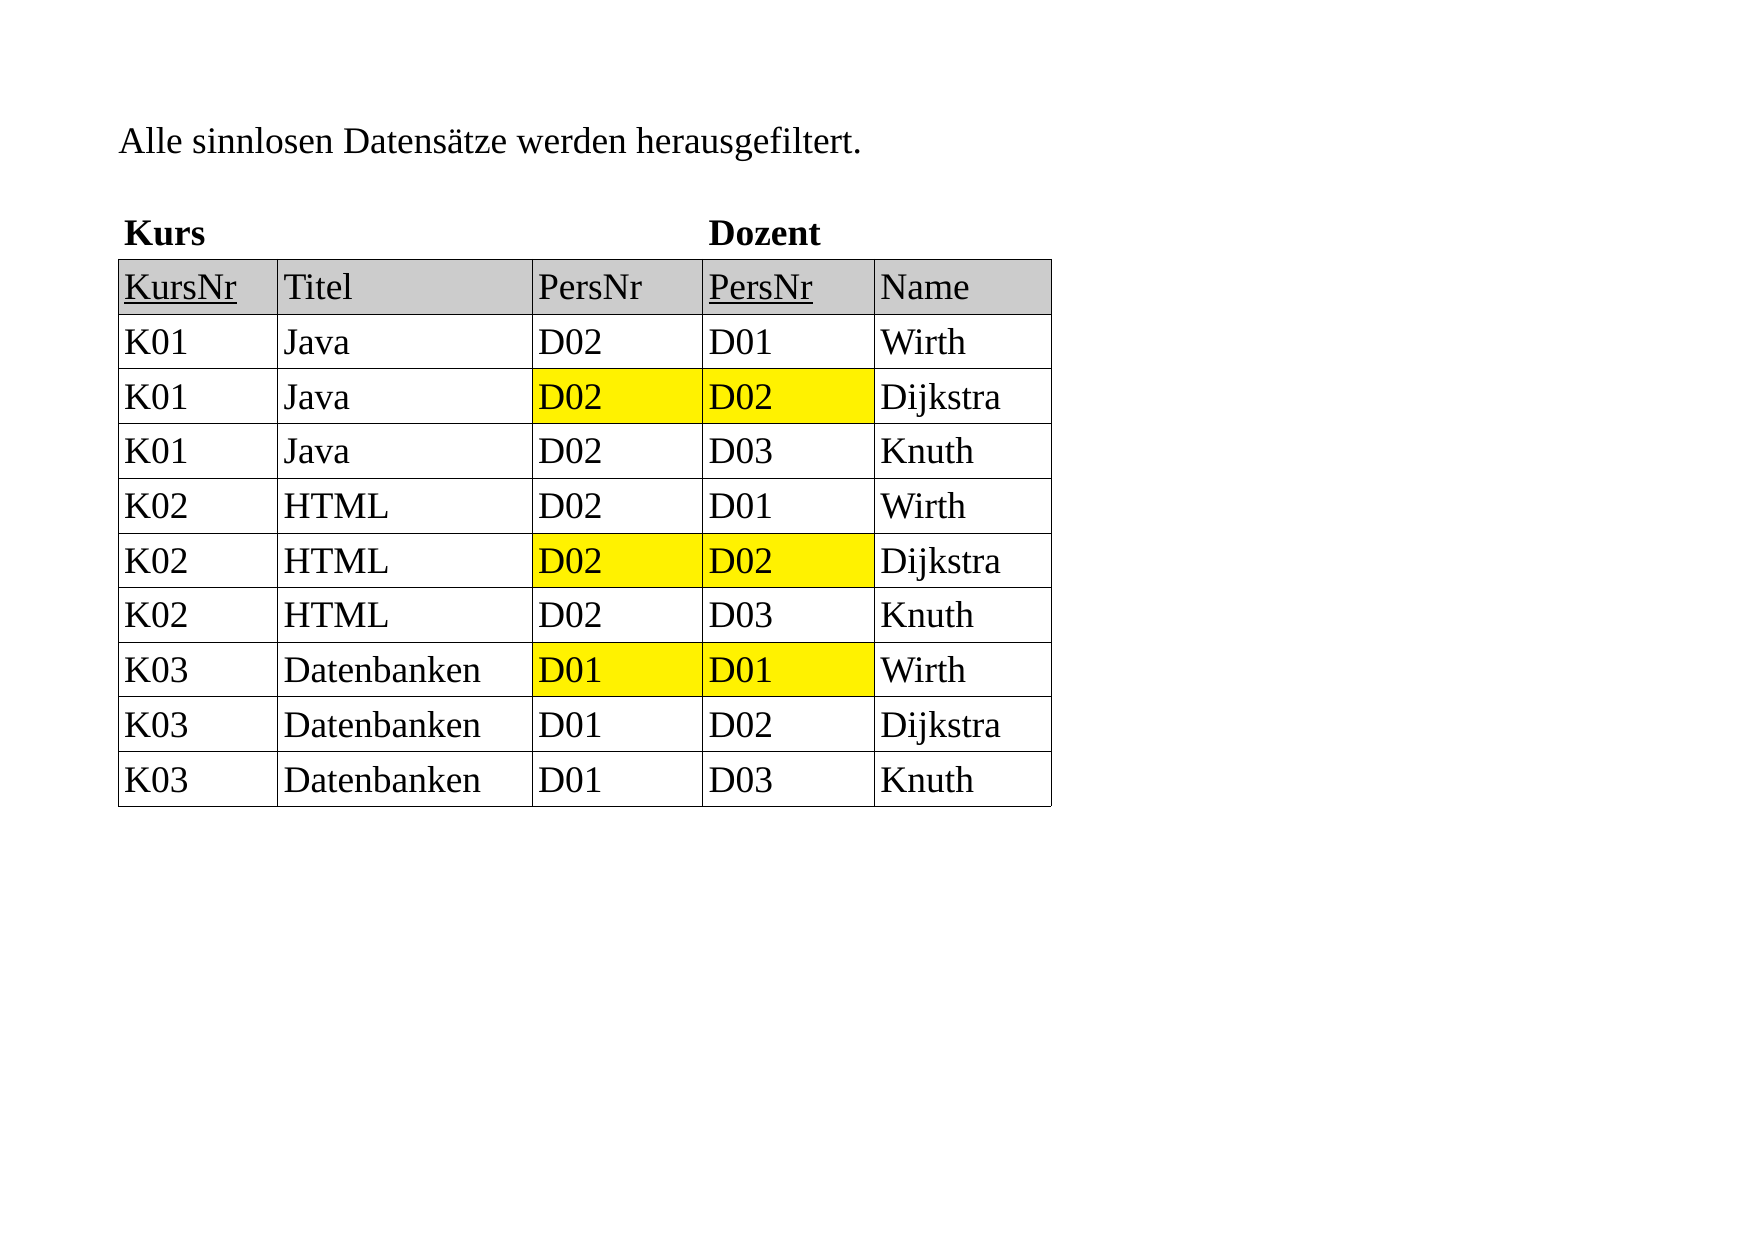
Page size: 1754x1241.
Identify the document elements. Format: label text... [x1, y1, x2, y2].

table_cell Dijkstra [875, 697, 1051, 751]
table_cell HTML [278, 479, 532, 532]
table_cell D02 [533, 315, 702, 368]
table_cell Datenbanken [278, 752, 532, 806]
table_cell K01 [119, 424, 277, 478]
table_cell D02 [703, 534, 874, 587]
table_cell K03 [119, 643, 277, 696]
table_cell D01 [533, 752, 702, 806]
table_cell K02 [119, 479, 277, 532]
table_cell D02 [533, 479, 702, 532]
table_cell HTML [278, 534, 532, 587]
table_cell PersNr [533, 260, 702, 314]
text Alle sinnlosen Datensätze werden herausgefiltert. [118, 118, 1636, 161]
table_cell Java [278, 369, 532, 423]
table_cell HTML [278, 588, 532, 642]
table_cell Wirth [875, 315, 1051, 368]
table_cell Wirth [875, 479, 1051, 532]
table_cell D02 [533, 424, 702, 478]
table_cell D02 [703, 369, 874, 423]
table_cell D01 [703, 315, 874, 368]
table_cell D01 [533, 697, 702, 751]
table_cell D02 [533, 534, 702, 587]
table_cell Name [875, 260, 1051, 314]
table_cell D01 [703, 479, 874, 532]
table_cell K03 [119, 697, 277, 751]
table_cell Knuth [875, 588, 1051, 642]
table_cell Datenbanken [278, 643, 532, 696]
table_cell D03 [703, 752, 874, 806]
table_header Kurs [118, 204, 702, 259]
table_cell K02 [119, 588, 277, 642]
table_cell D02 [533, 588, 702, 642]
table_cell Dijkstra [875, 534, 1051, 587]
table_cell Java [278, 424, 532, 478]
table_cell D02 [533, 369, 702, 423]
table_cell D01 [533, 643, 702, 696]
table_header Dozent [703, 204, 1051, 259]
table_cell Titel [278, 260, 532, 314]
table_cell Knuth [875, 752, 1051, 806]
table_cell Wirth [875, 643, 1051, 696]
table_cell D03 [703, 424, 874, 478]
table_cell D01 [703, 643, 874, 696]
table_cell PersNr [703, 260, 874, 314]
table_cell K02 [119, 534, 277, 587]
table_cell K03 [119, 752, 277, 806]
table_cell D02 [703, 697, 874, 751]
table_cell Datenbanken [278, 697, 532, 751]
table_cell K01 [119, 315, 277, 368]
table_cell Dijkstra [875, 369, 1051, 423]
table_cell Java [278, 315, 532, 368]
table_cell KursNr [119, 260, 277, 314]
table_cell K01 [119, 369, 277, 423]
table_cell D03 [703, 588, 874, 642]
table_cell Knuth [875, 424, 1051, 478]
